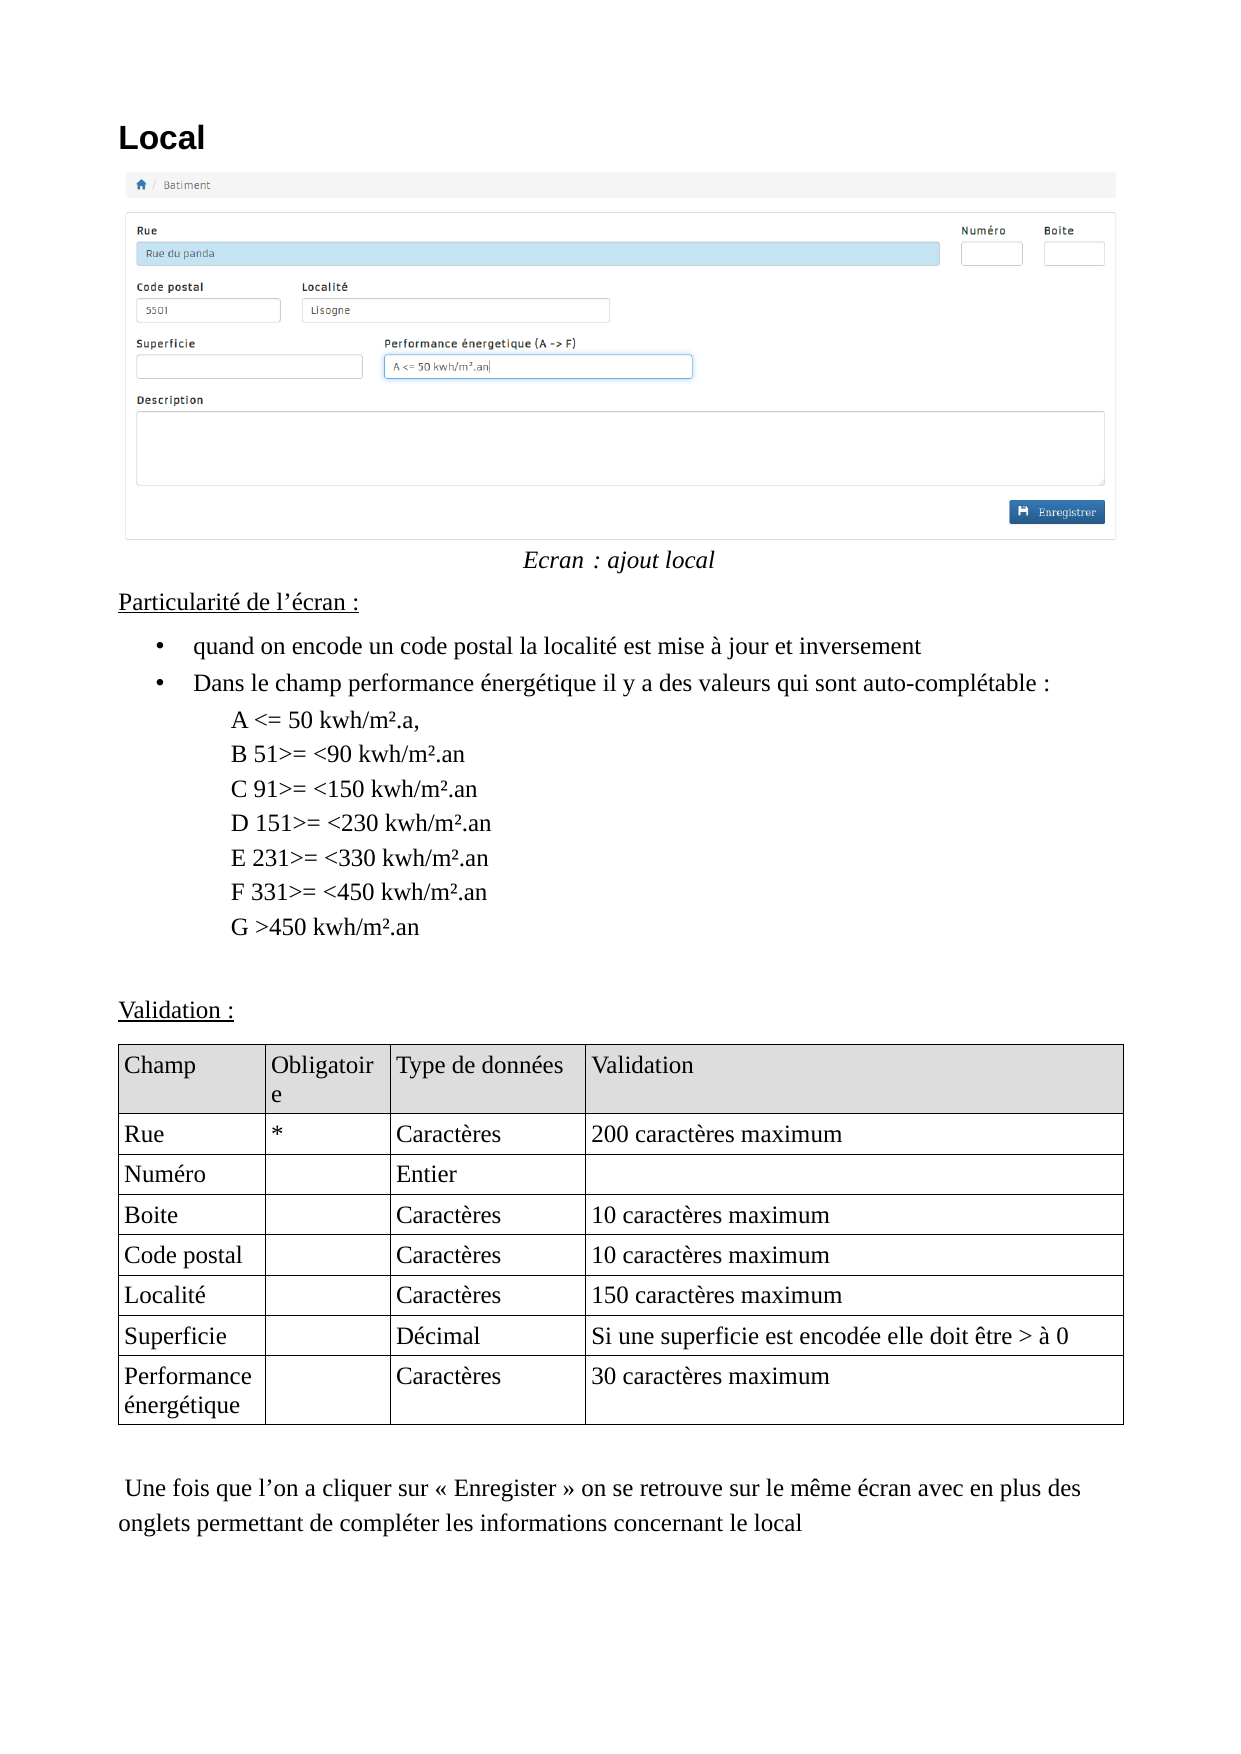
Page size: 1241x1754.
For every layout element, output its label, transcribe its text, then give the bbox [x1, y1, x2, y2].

table_cell Entier [391, 1155, 585, 1194]
table_cell Localité [119, 1276, 265, 1315]
table_header Validation [586, 1045, 1123, 1113]
list D 151>= <230 kwh/m².an [193, 808, 1122, 837]
table_cell Caractères [391, 1235, 585, 1274]
table_cell Rue [119, 1114, 265, 1154]
picture [118, 169, 1123, 546]
table_cell Boite [119, 1195, 265, 1234]
table_cell Code postal [119, 1235, 265, 1274]
text Particularité de l’écran : [118, 587, 1122, 615]
list E 231>= <330 kwh/m².an [193, 843, 1122, 871]
table_header Type de données [391, 1045, 585, 1113]
text Validation : [118, 995, 1122, 1024]
table_cell [266, 1155, 390, 1194]
table_cell 200 caractères maximum [586, 1114, 1123, 1154]
table_cell Caractères [391, 1195, 585, 1234]
table_cell Décimal [391, 1316, 585, 1355]
table_cell 30 caractères maximum [586, 1356, 1123, 1424]
list Dans le champ performance énergétique il y a des valeurs qui sont auto-complétable : [156, 673, 1122, 696]
table_cell Superficie [119, 1316, 265, 1355]
table_cell [266, 1316, 390, 1355]
subtitle Local [118, 118, 1122, 157]
text Ecran : ajout local [118, 546, 1122, 574]
table_cell [266, 1235, 390, 1274]
list F 331>= <450 kwh/m².an [193, 877, 1122, 906]
table_cell Caractères [391, 1356, 585, 1424]
list B 51>= <90 kwh/m².an [193, 739, 1122, 768]
list C 91>= <150 kwh/m².an [193, 774, 1122, 802]
list G >450 kwh/m².an [193, 912, 1122, 940]
table_cell [266, 1276, 390, 1315]
table_cell 10 caractères maximum [586, 1235, 1123, 1274]
table_cell 150 caractères maximum [586, 1276, 1123, 1315]
table_cell Numéro [119, 1155, 265, 1194]
table_header Obligatoire [266, 1045, 390, 1113]
table_cell Caractères [391, 1114, 585, 1154]
table_cell Si une superficie est encodée elle doit être > à 0 [586, 1316, 1123, 1355]
table_cell 10 caractères maximum [586, 1195, 1123, 1234]
list quand on encode un code postal la localité est mise à jour et inversement [156, 636, 1122, 659]
text Une fois que l’on a cliquer sur « Enregister » on se retrouve sur le même écran avec en plus des onglets permettant de compléter les informations concernant le local [118, 1473, 1122, 1537]
table_header Champ [119, 1045, 265, 1113]
list A <= 50 kwh/m².a, [193, 705, 1122, 733]
table_cell Caractères [391, 1276, 585, 1315]
table_cell Performance énergétique [119, 1356, 265, 1424]
table_cell [586, 1155, 1123, 1194]
table_cell [266, 1356, 390, 1424]
table_cell [266, 1195, 390, 1234]
table_cell * [266, 1114, 390, 1154]
